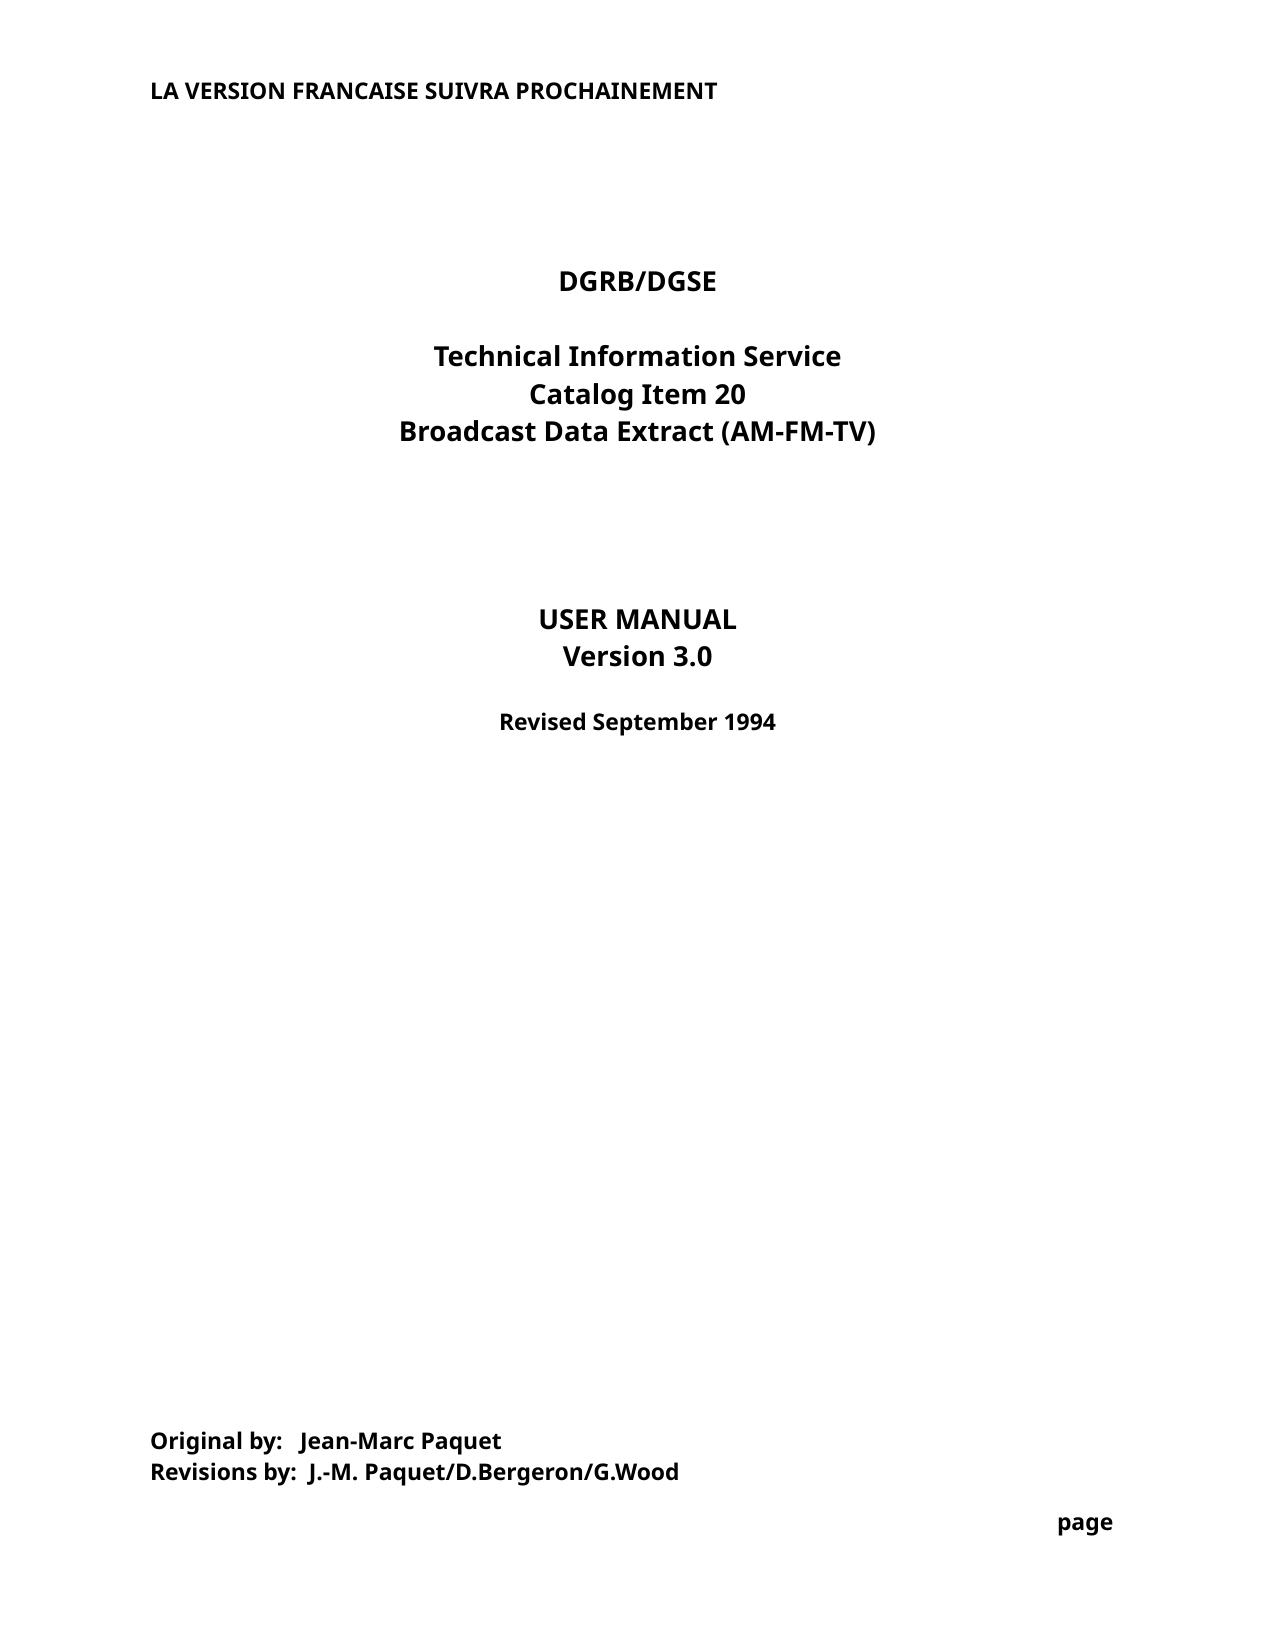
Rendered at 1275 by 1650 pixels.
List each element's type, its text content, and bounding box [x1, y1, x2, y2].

text Revised September 1994 [150, 706, 1125, 737]
text Revisions by: J.-M. Paquet/D.Bergeron/G.Wood [150, 1456, 1125, 1487]
text LA VERSION FRANCAISE SUIVRA PROCHAINEMENT [150, 75, 1125, 106]
text Technical Information Service [150, 337, 1125, 375]
text Catalog Item 20 [150, 375, 1125, 412]
text USER MANUAL [150, 600, 1125, 637]
text Original by: Jean-Marc Paquet [150, 1425, 1125, 1456]
text Version 3.0 [150, 637, 1125, 675]
text Broadcast Data Extract (AM-FM-TV) [150, 412, 1125, 450]
text DGRB/DGSE [150, 262, 1125, 300]
